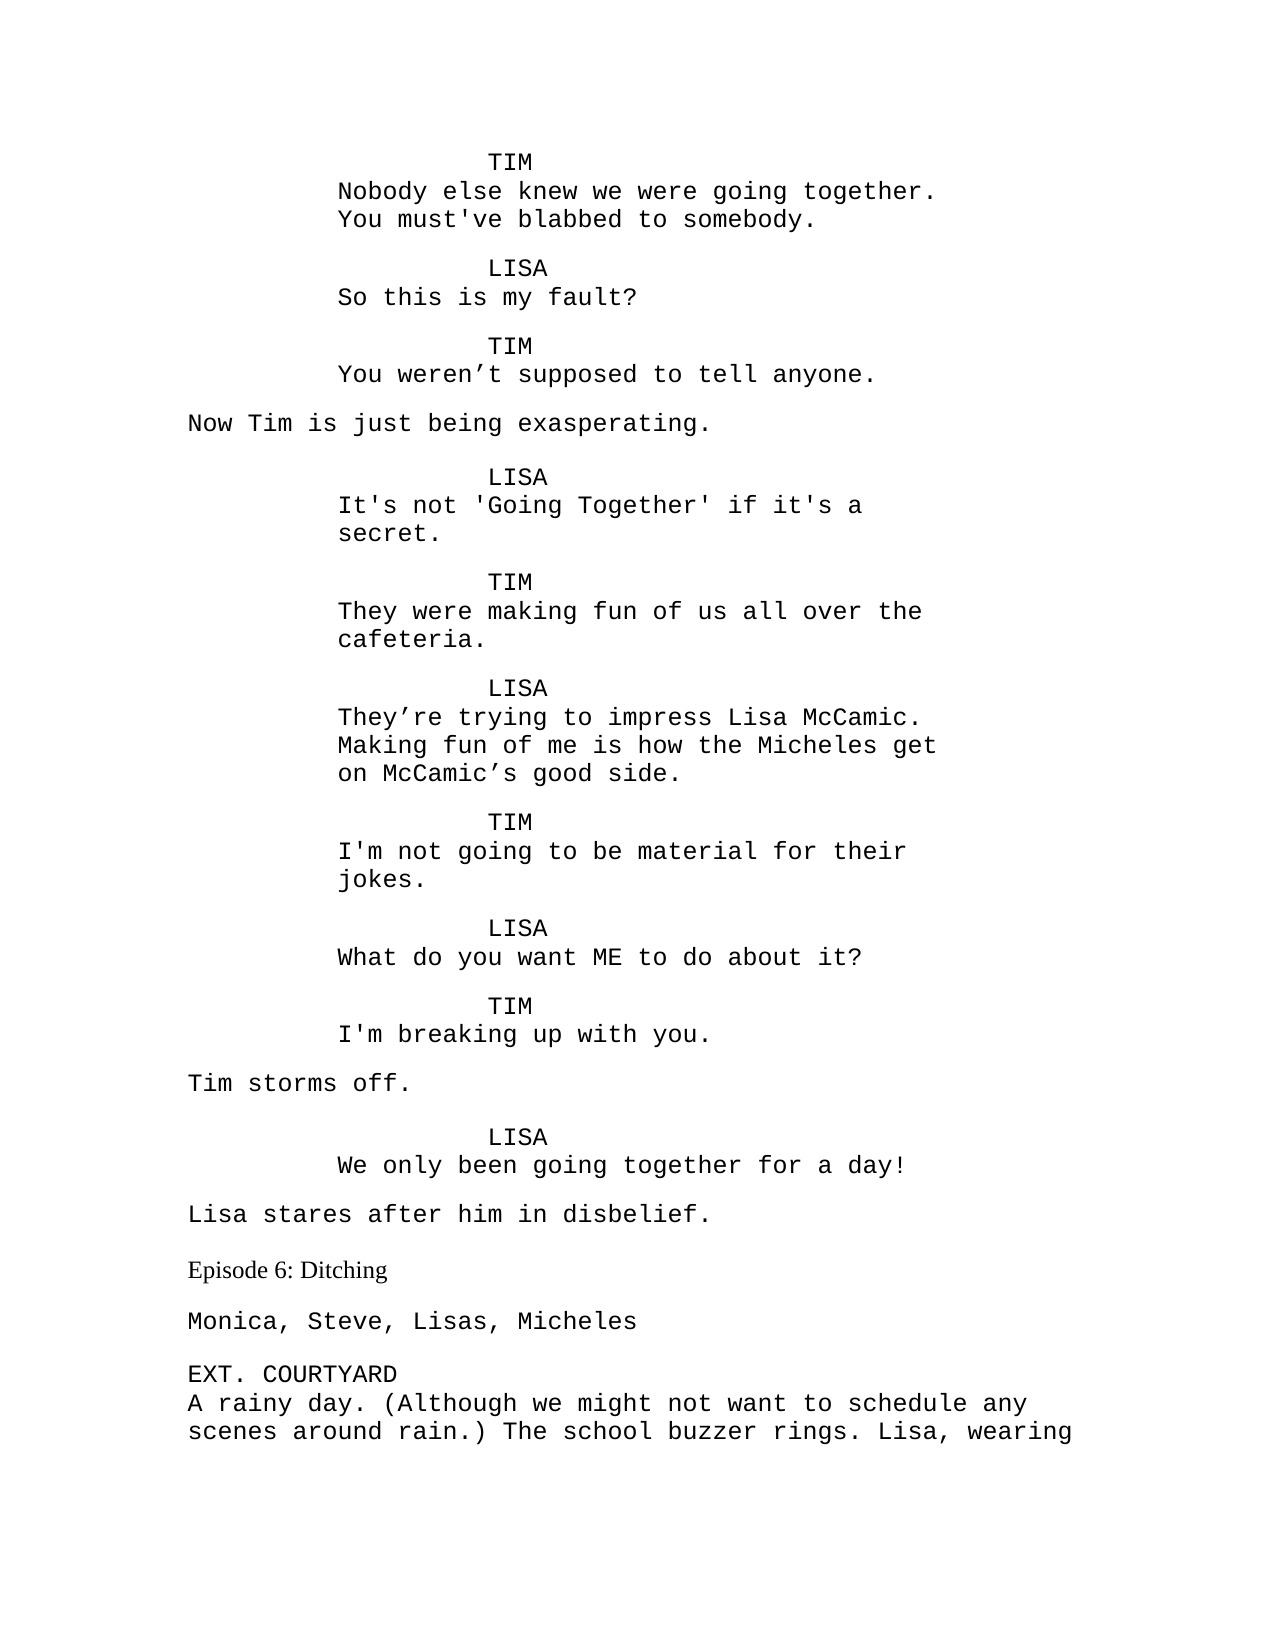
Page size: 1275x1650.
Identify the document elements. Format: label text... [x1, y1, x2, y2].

text It's not 'Going Together' if it's a secret. [337, 492, 937, 549]
text LISA [187, 1124, 1087, 1152]
text So this is my fault? [337, 284, 937, 312]
text Now Tim is just being exasperating. [187, 411, 1087, 439]
text Lisa stares after him in disbelief. [187, 1202, 1087, 1230]
text TIM [187, 810, 1087, 838]
text I'm breaking up with you. [337, 1022, 937, 1050]
text LISA [187, 464, 1087, 492]
text They’re trying to impress Lisa McCamic. Making fun of me is how the Micheles get on McCamic’s good side. [337, 704, 937, 789]
text LISA [187, 256, 1087, 284]
text They were making fun of us all over the cafeteria. [337, 598, 937, 655]
text TIM [187, 333, 1087, 362]
text What do you want ME to do about it? [337, 944, 937, 972]
text A rainy day. (Although we might not want to schedule any scenes around rain.) The school buzzer rings. Lisa, wearing [187, 1390, 1087, 1447]
text TIM [187, 993, 1087, 1022]
subtitle Episode 6: Ditching [187, 1255, 1087, 1284]
text LISA [187, 916, 1087, 944]
text Nobody else knew we were going together. You must've blabbed to somebody. [337, 178, 937, 235]
text TIM [187, 570, 1087, 598]
text I'm not going to be material for their jokes. [337, 838, 937, 895]
text LISA [187, 676, 1087, 704]
text You weren’t supposed to tell anyone. [337, 362, 937, 390]
subtitle EXT. COURTYARD [187, 1362, 1087, 1390]
subtitle Monica, Steve, Lisas, Micheles [187, 1309, 1087, 1337]
text TIM [187, 150, 1087, 178]
text We only been going together for a day! [337, 1152, 937, 1181]
text Tim storms off. [187, 1071, 1087, 1099]
